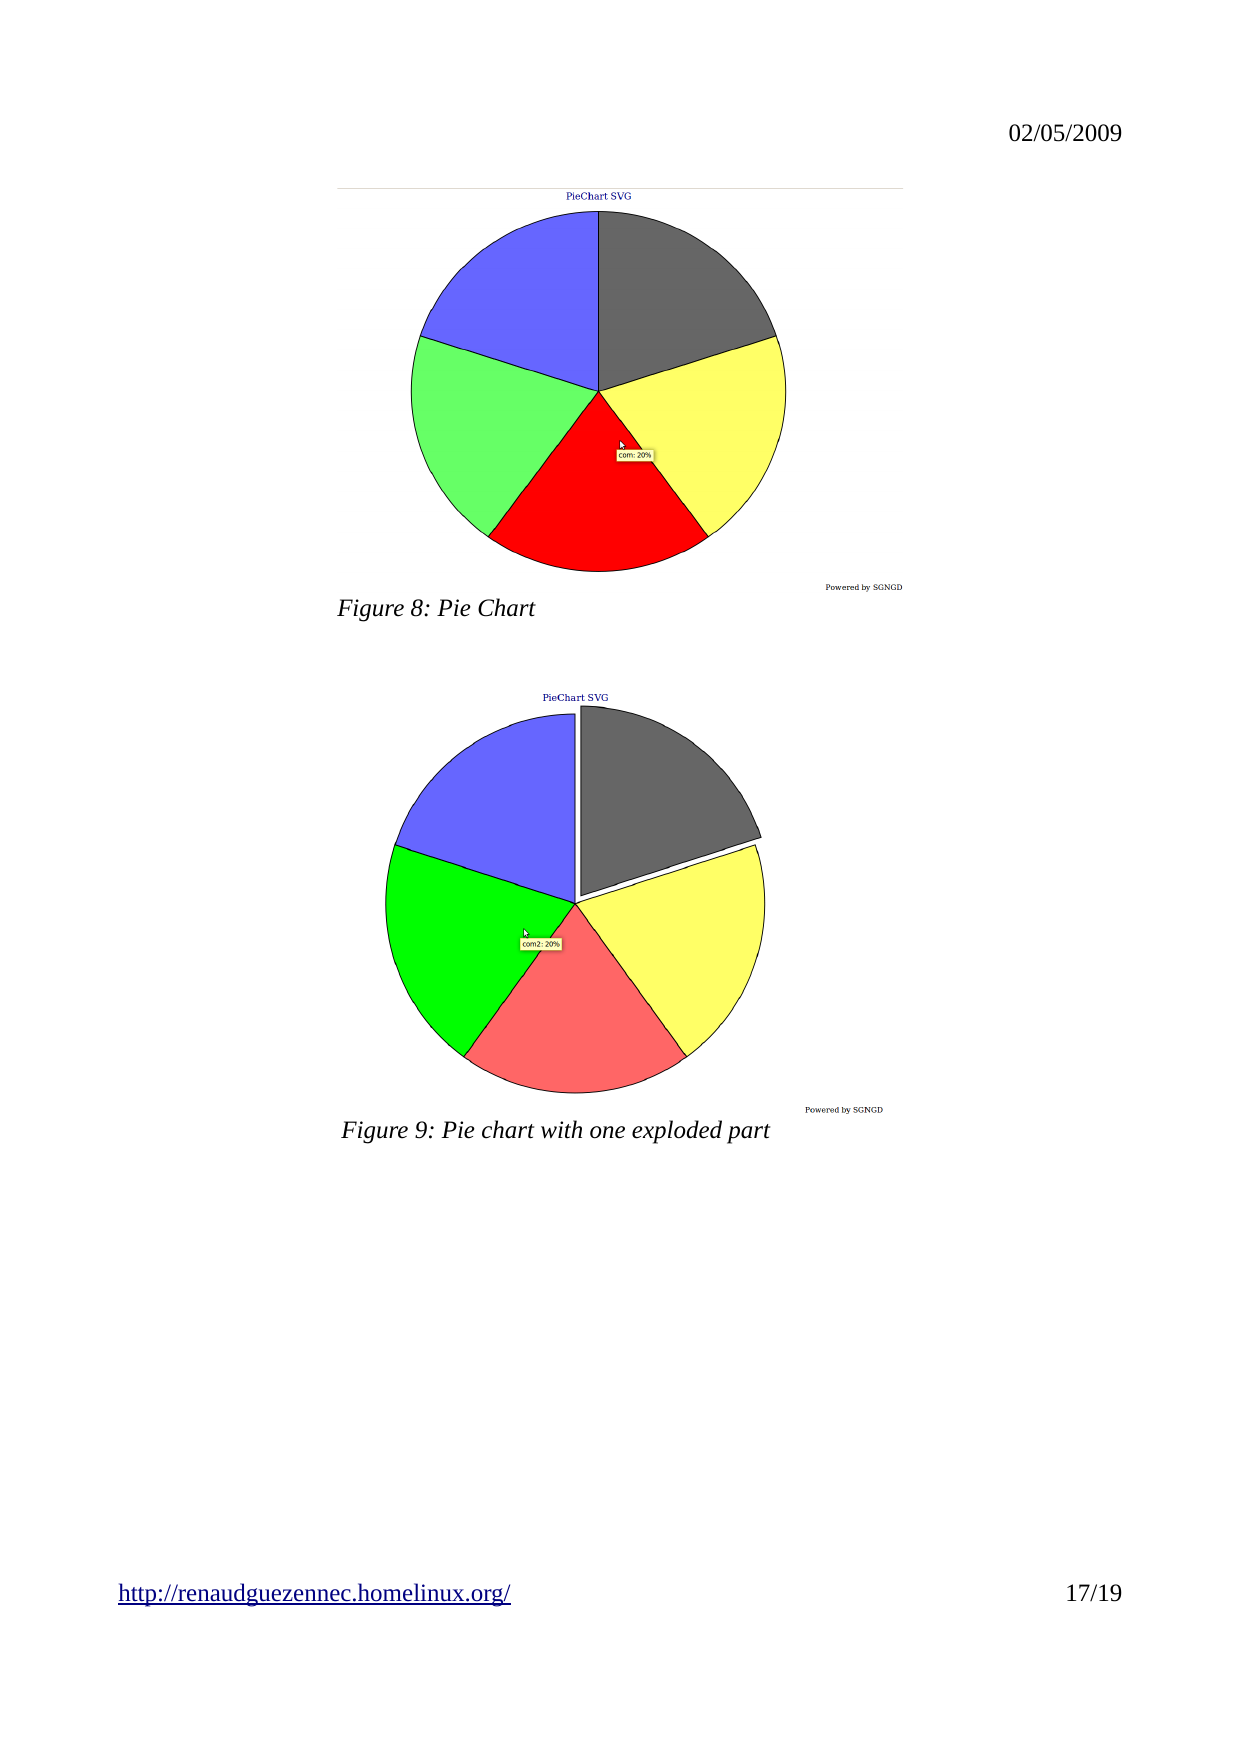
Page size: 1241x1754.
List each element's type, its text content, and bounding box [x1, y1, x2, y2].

picture [337, 188, 904, 593]
picture [341, 690, 884, 1115]
text Figure 8: Pie Chart [337, 593, 903, 622]
text Figure 9: Pie chart with one exploded part [341, 1115, 883, 1143]
